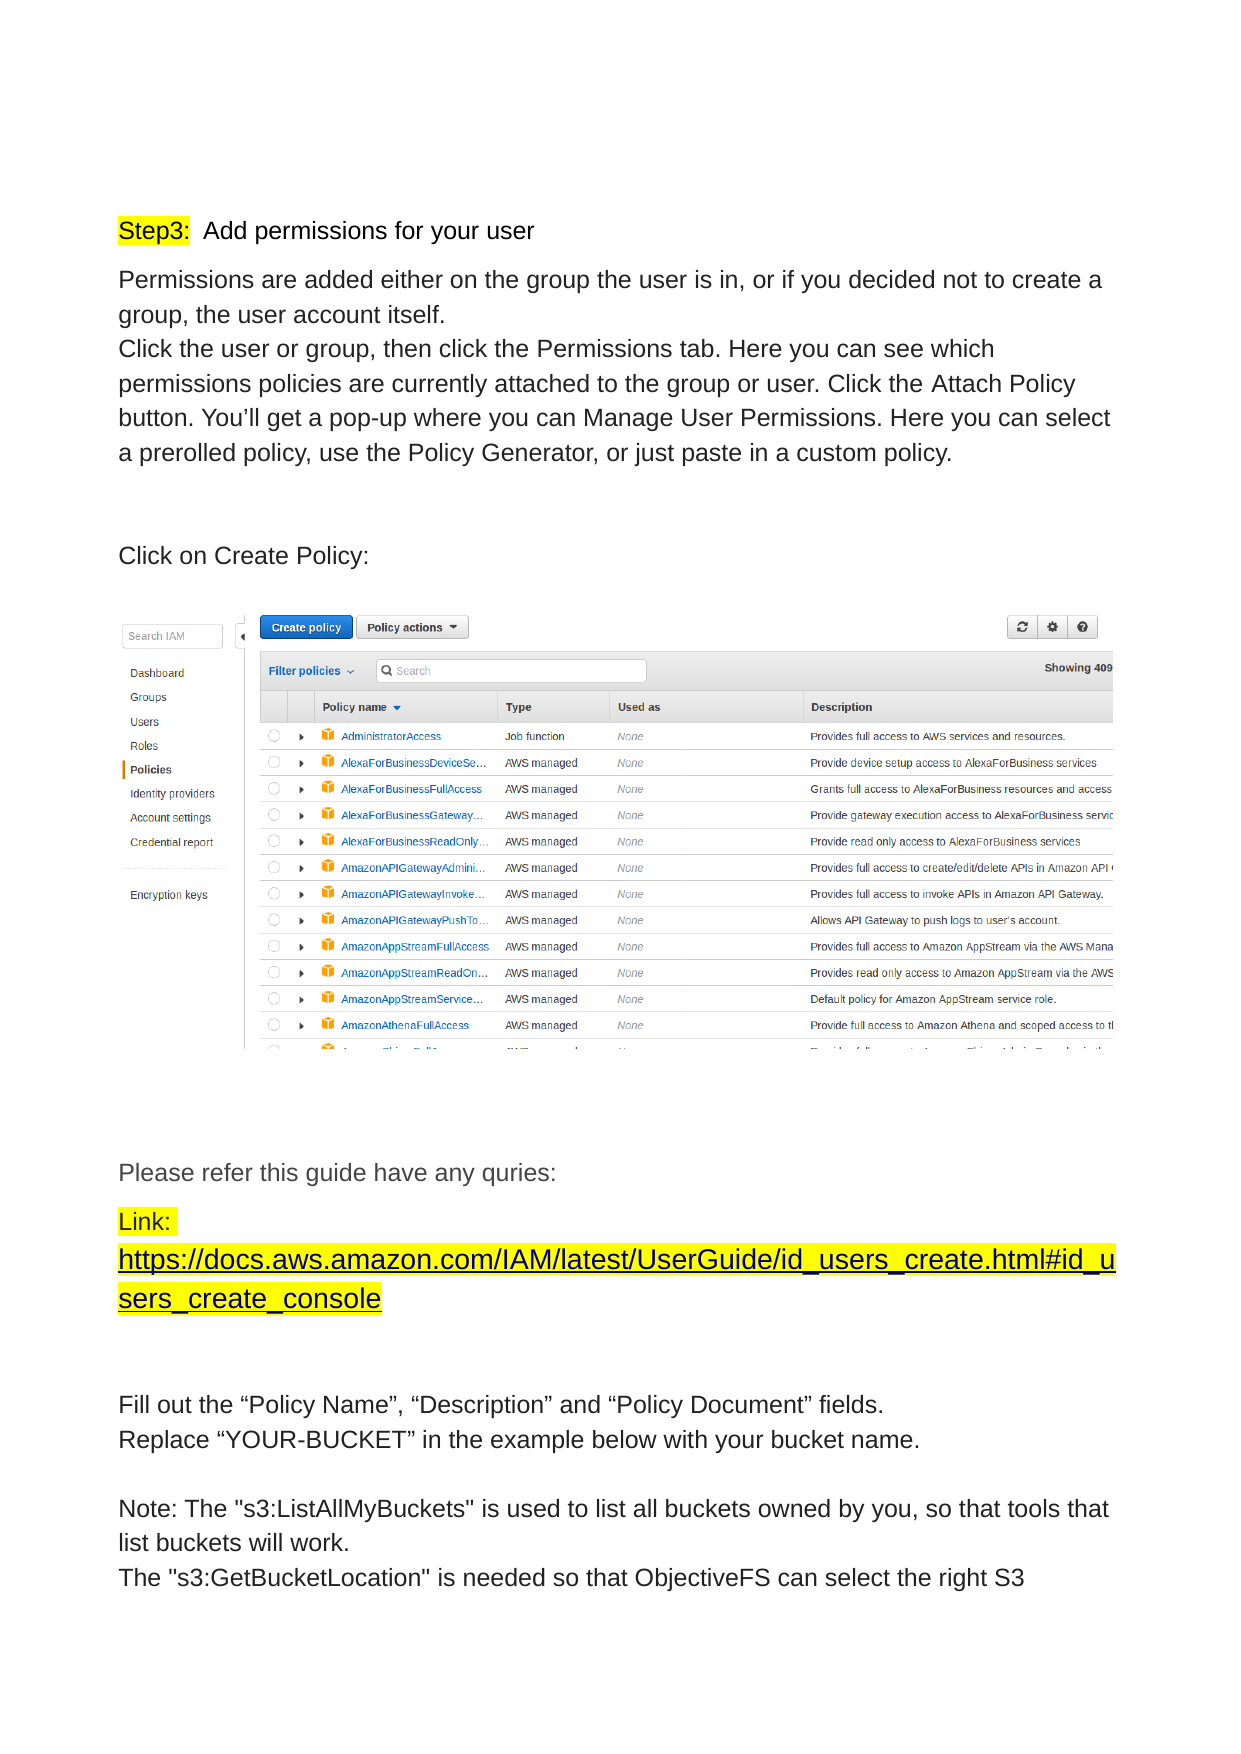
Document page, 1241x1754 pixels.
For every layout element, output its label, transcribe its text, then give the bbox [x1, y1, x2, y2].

text Fill out the “Policy Name”, “Description” and “Policy Document” fields. Replace “YOUR-BUCKET” in the example below with your bucket name. Note: The "s3:ListAllMyBuckets" is used to list all buckets owned by you, so that tools that list buckets will work. The "s3:GetBucketLocation" is needed so that ObjectiveFS can select the right S3 [118, 1390, 1122, 1591]
picture [109, 604, 1114, 1049]
text Permissions are added either on the group the user is in, or if you decided not to create a group, the user account itself. [118, 265, 1122, 328]
text Click on Create Policy: [118, 541, 1122, 570]
text Step3: Add permissions for your user [118, 216, 1122, 245]
text Click the user or group, then click the Permissions tab. Here you can see which permissions policies are currently attached to the group or user. Click the Attach Policy button. You’ll get a pop-up where you can Manage User Permissions. Here you can select a prerolled policy, use the Policy Generator, or just paste in a custom policy. [118, 334, 1122, 466]
text Please refer this guide have any quries: [118, 1158, 1122, 1187]
text Link: https://docs.aws.amazon.com/IAM/latest/UserGuide/id_users_create.html#id_users_create_console [118, 1207, 1122, 1315]
